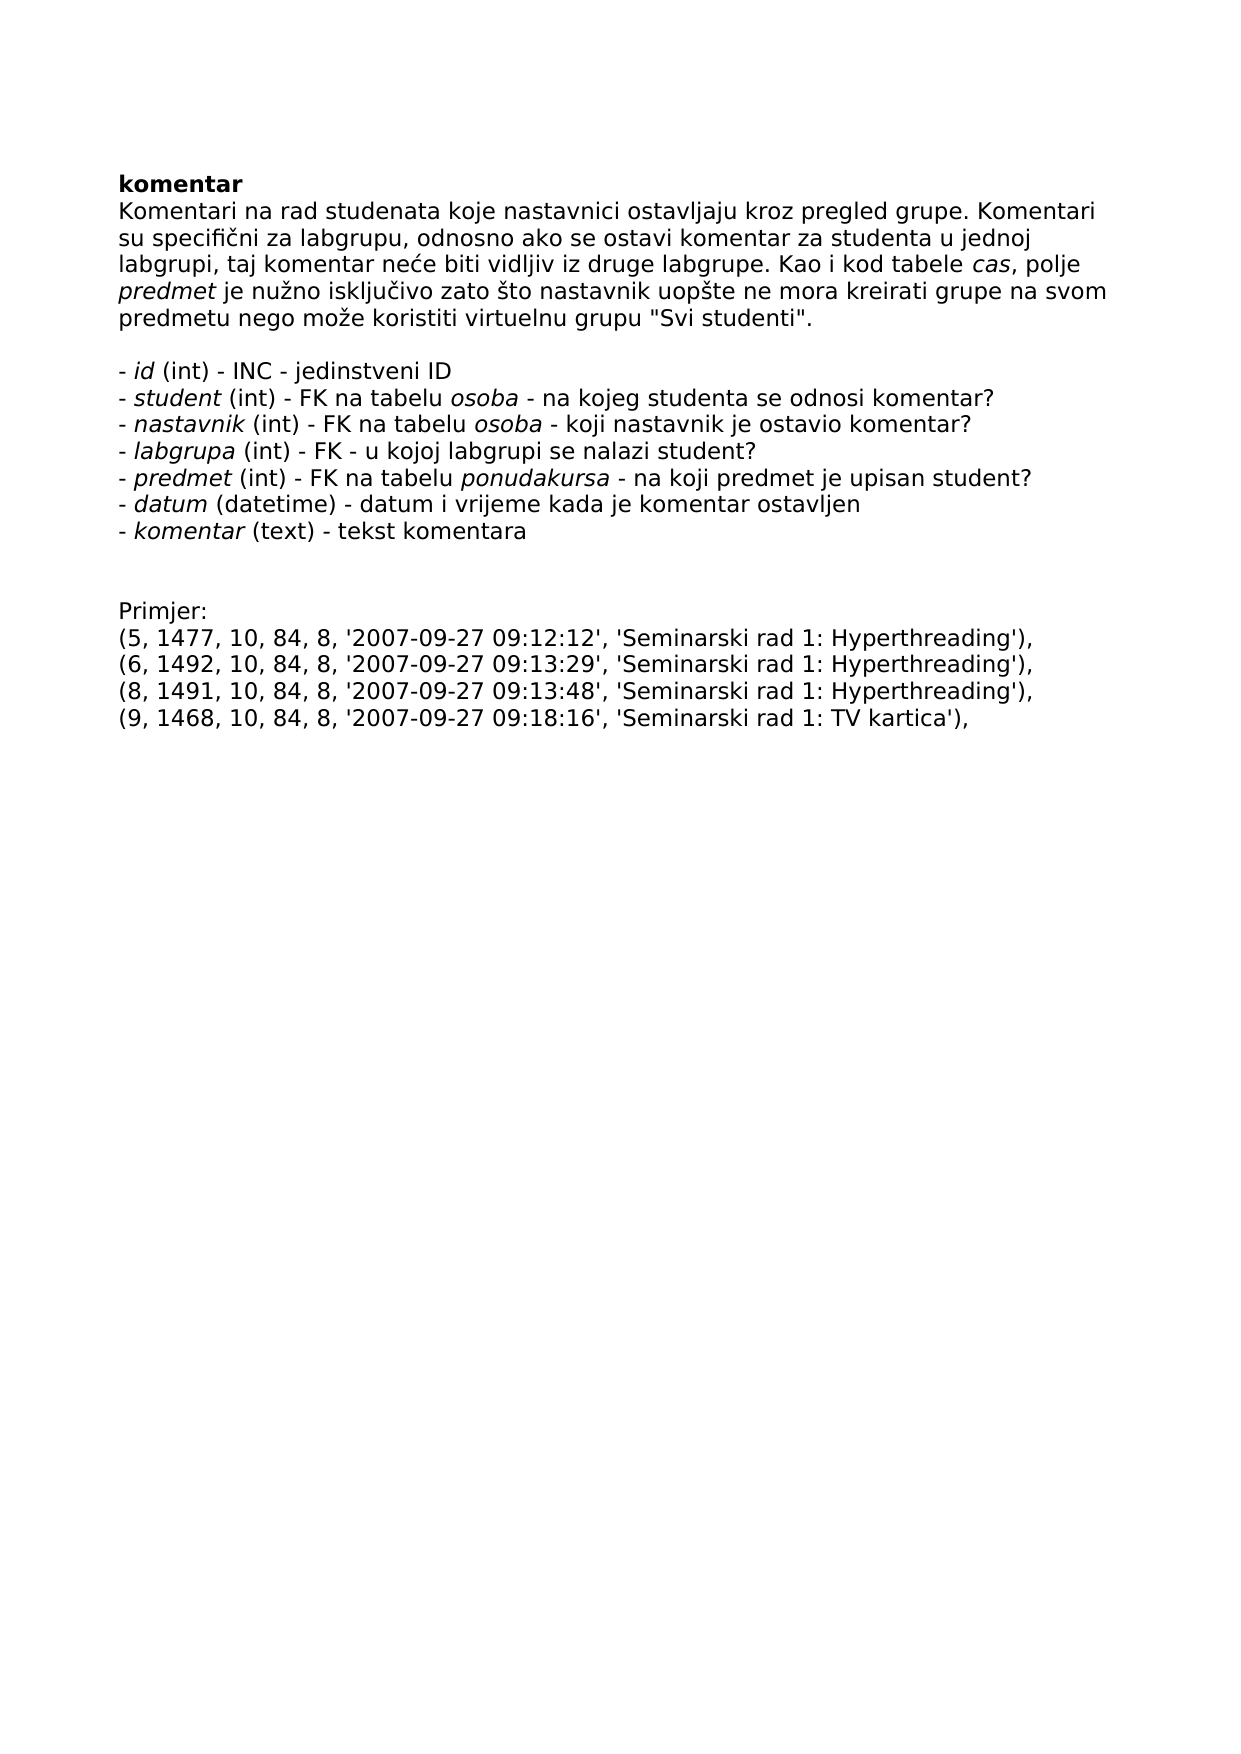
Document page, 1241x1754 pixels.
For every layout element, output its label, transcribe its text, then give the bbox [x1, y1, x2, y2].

text (8, 1491, 10, 84, 8, '2007-09-27 09:13:48', 'Seminarski rad 1: Hyperthreading'), [118, 678, 1122, 705]
text - komentar (text) - tekst komentara [118, 518, 1122, 545]
text (5, 1477, 10, 84, 8, '2007-09-27 09:12:12', 'Seminarski rad 1: Hyperthreading'), [118, 625, 1122, 651]
text Primjer: [118, 598, 1122, 625]
text Komentari na rad studenata koje nastavnici ostavljaju kroz pregled grupe. Komentari su specifični za labgrupu, odnosno ako se ostavi komentar za studenta u jednoj labgrupi, taj komentar neće biti vidljiv iz druge labgrupe. Kao i kod tabele cas, polje predmet je nužno isključivo zato što nastavnik uopšte ne mora kreirati grupe na svom predmetu nego može koristiti virtuelnu grupu "Svi studenti". [118, 198, 1122, 331]
text (6, 1492, 10, 84, 8, '2007-09-27 09:13:29', 'Seminarski rad 1: Hyperthreading'), [118, 651, 1122, 678]
text - nastavnik (int) - FK na tabelu osoba - koji nastavnik je ostavio komentar? [118, 411, 1122, 438]
text komentar [118, 171, 1122, 198]
text - datum (datetime) - datum i vrijeme kada je komentar ostavljen [118, 491, 1122, 518]
text - student (int) - FK na tabelu osoba - na kojeg studenta se odnosi komentar? [118, 385, 1122, 411]
text - id (int) - INC - jedinstveni ID [118, 358, 1122, 385]
text (9, 1468, 10, 84, 8, '2007-09-27 09:18:16', 'Seminarski rad 1: TV kartica'), [118, 705, 1122, 731]
text - predmet (int) - FK na tabelu ponudakursa - na koji predmet je upisan student? [118, 465, 1122, 491]
text - labgrupa (int) - FK - u kojoj labgrupi se nalazi student? [118, 438, 1122, 465]
